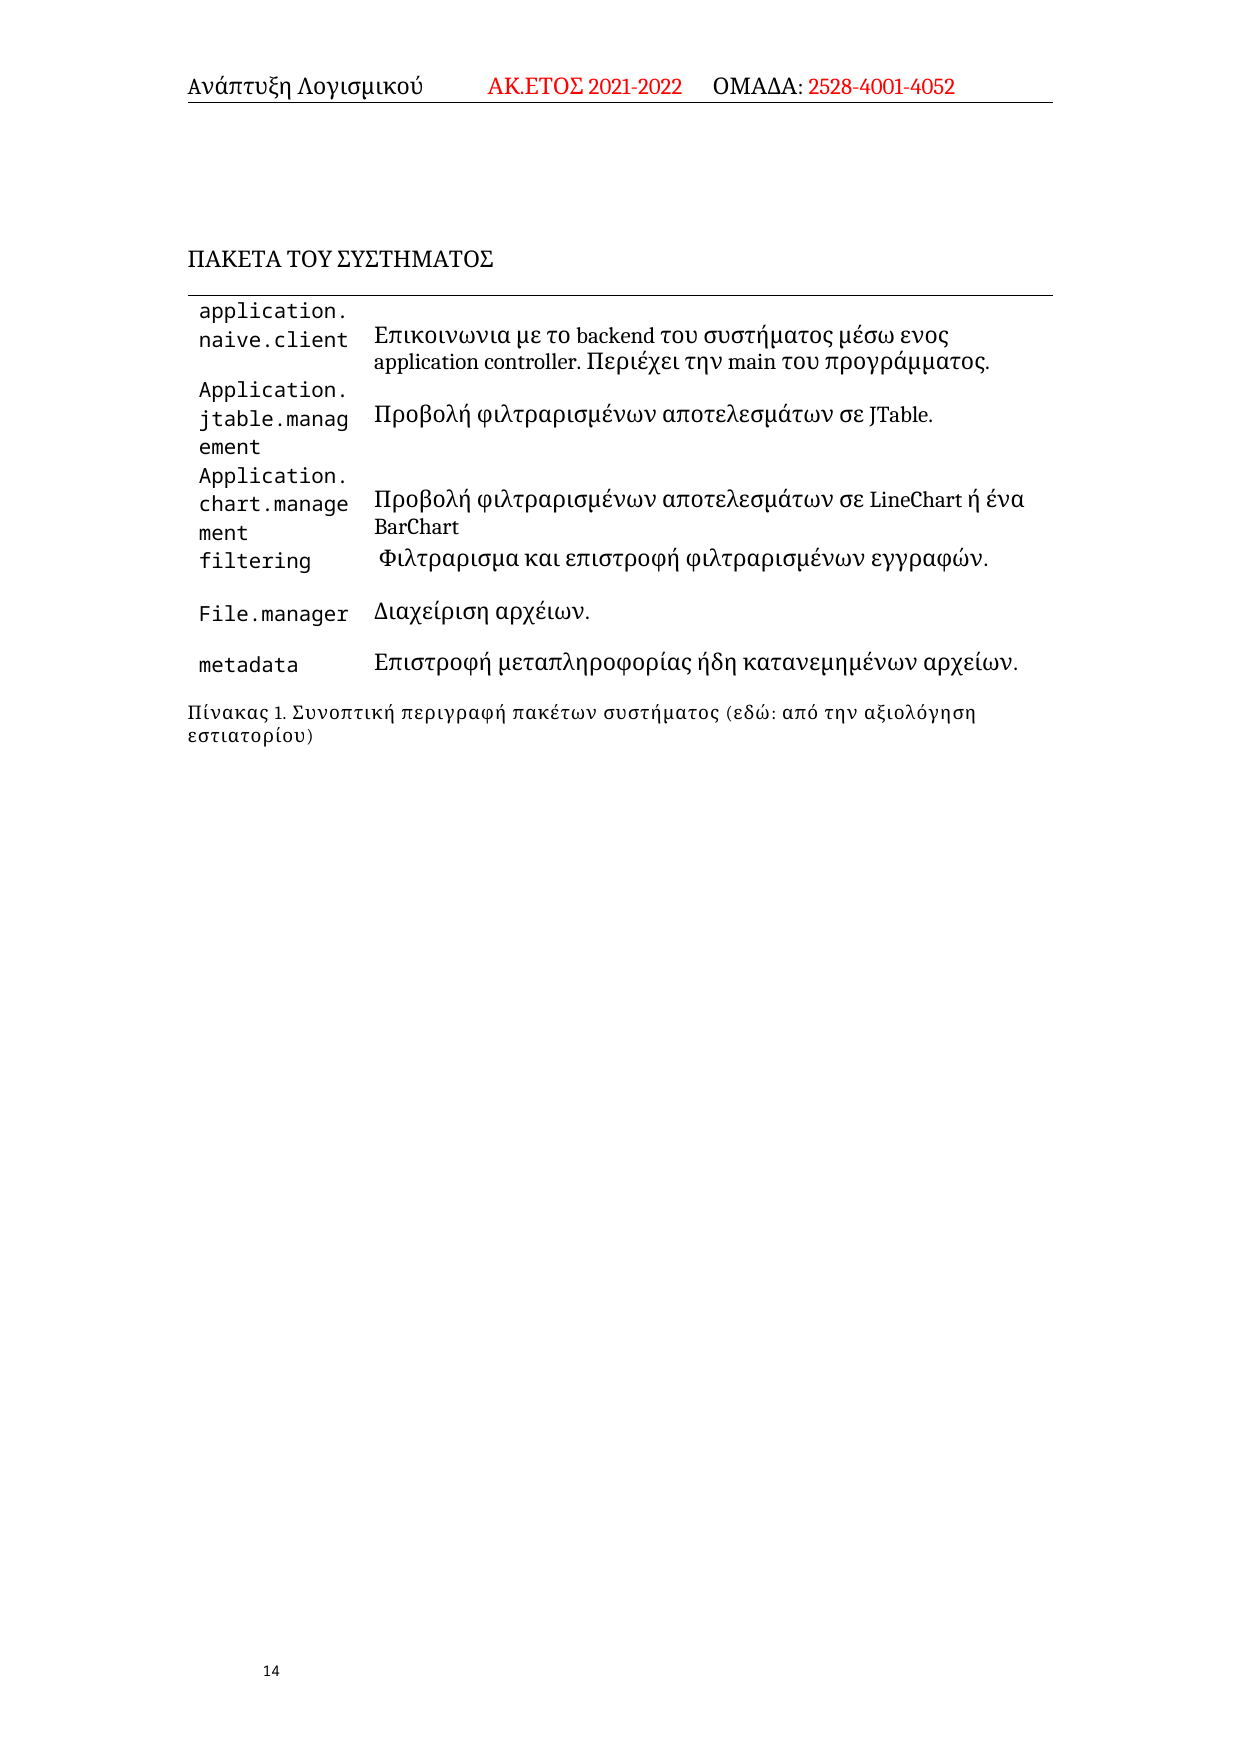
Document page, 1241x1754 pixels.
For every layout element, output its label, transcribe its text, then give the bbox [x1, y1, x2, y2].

table_cell Application.jtable.management [188, 375, 363, 461]
table_cell File.manager [188, 599, 363, 650]
table_cell Διαχείριση αρχέιων. [363, 599, 1053, 650]
text Πίνακας 1. Συνοπτική περιγραφή πακέτων συστήματος (εδώ: από την αξιολόγηση εστιατορίου) [187, 703, 1053, 747]
table_header application.naive.client [188, 296, 363, 375]
text ΠΑΚΕΤΑ ΤΟΥ ΣΥΣΤΗΜΑΤΟΣ [187, 247, 1053, 273]
table_cell Προβολή φιλτραρισμένων αποτελεσμάτων σε LineChart ή ένα BarChart [363, 461, 1053, 546]
table_cell Επιστροφή μεταπληροφορίας ήδη κατανεμημένων αρχείων. [363, 650, 1053, 703]
table_cell metadata [188, 650, 363, 703]
table_cell filtering [188, 546, 363, 599]
table_cell Προβολή φιλτραρισμένων αποτελεσμάτων σε JTable. [363, 375, 1053, 461]
table_cell Application.chart.management [188, 461, 363, 546]
table_header Επικοινωνια με το backend του συστήματος μέσω ενος application controller. Περιέχει την main του προγράμματος. [363, 296, 1053, 375]
table_cell Φιλτραρισμα και επιστροφή φιλτραρισμένων εγγραφών. [363, 546, 1053, 599]
